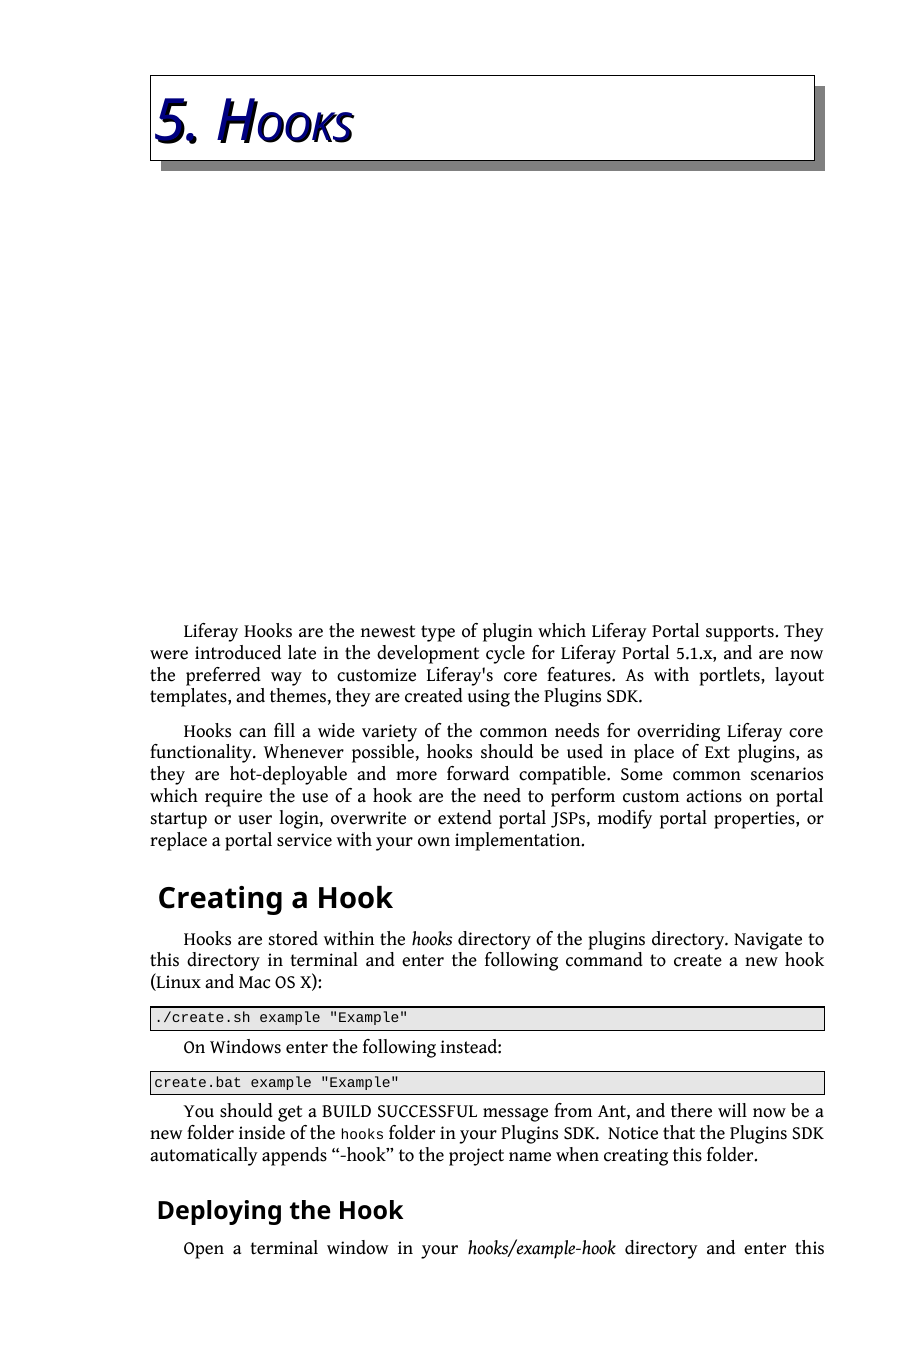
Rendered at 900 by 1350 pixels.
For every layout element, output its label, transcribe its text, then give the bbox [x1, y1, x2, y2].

text You should get a BUILD SUCCESSFUL message from Ant, and there will now be a new folder inside of the hooks folder in your Plugins SDK. Notice that the Plugins SDK automatically appends “-hook” to the project name when creating this folder. [150, 1101, 825, 1167]
subtitle Creating a Hook [150, 877, 825, 917]
text ./create.sh example "Example" [151, 1008, 824, 1030]
subtitle Hooks [151, 76, 814, 160]
text Liferay Hooks are the newest type of plugin which Liferay Portal supports. They were introduced late in the development cycle for Liferay Portal 5.1.x, and are now the preferred way to customize Liferay's core features. As with portlets, layout templates, and themes, they are created using the Plugins SDK. [150, 621, 825, 708]
text On Windows enter the following instead: [150, 1037, 825, 1058]
text create.bat example "Example" [151, 1072, 824, 1094]
text Hooks can fill a wide variety of the common needs for overriding Liferay core functionality. Whenever possible, hooks should be used in place of Ext plugins, as they are hot-deployable and more forward compatible. Some common scenarios which require the use of a hook are the need to perform custom actions on portal startup or user login, overwrite or extend portal JSPs, modify portal properties, or replace a portal service with your own implementation. [150, 721, 825, 851]
text Hooks are stored within the hooks directory of the plugins directory. Navigate to this directory in terminal and enter the following command to create a new hook (Linux and Mac OS X): [150, 928, 825, 994]
text Open a terminal window in your hooks/example-hook directory and enter this [150, 1238, 825, 1260]
subtitle Deploying the Hook [150, 1192, 825, 1226]
